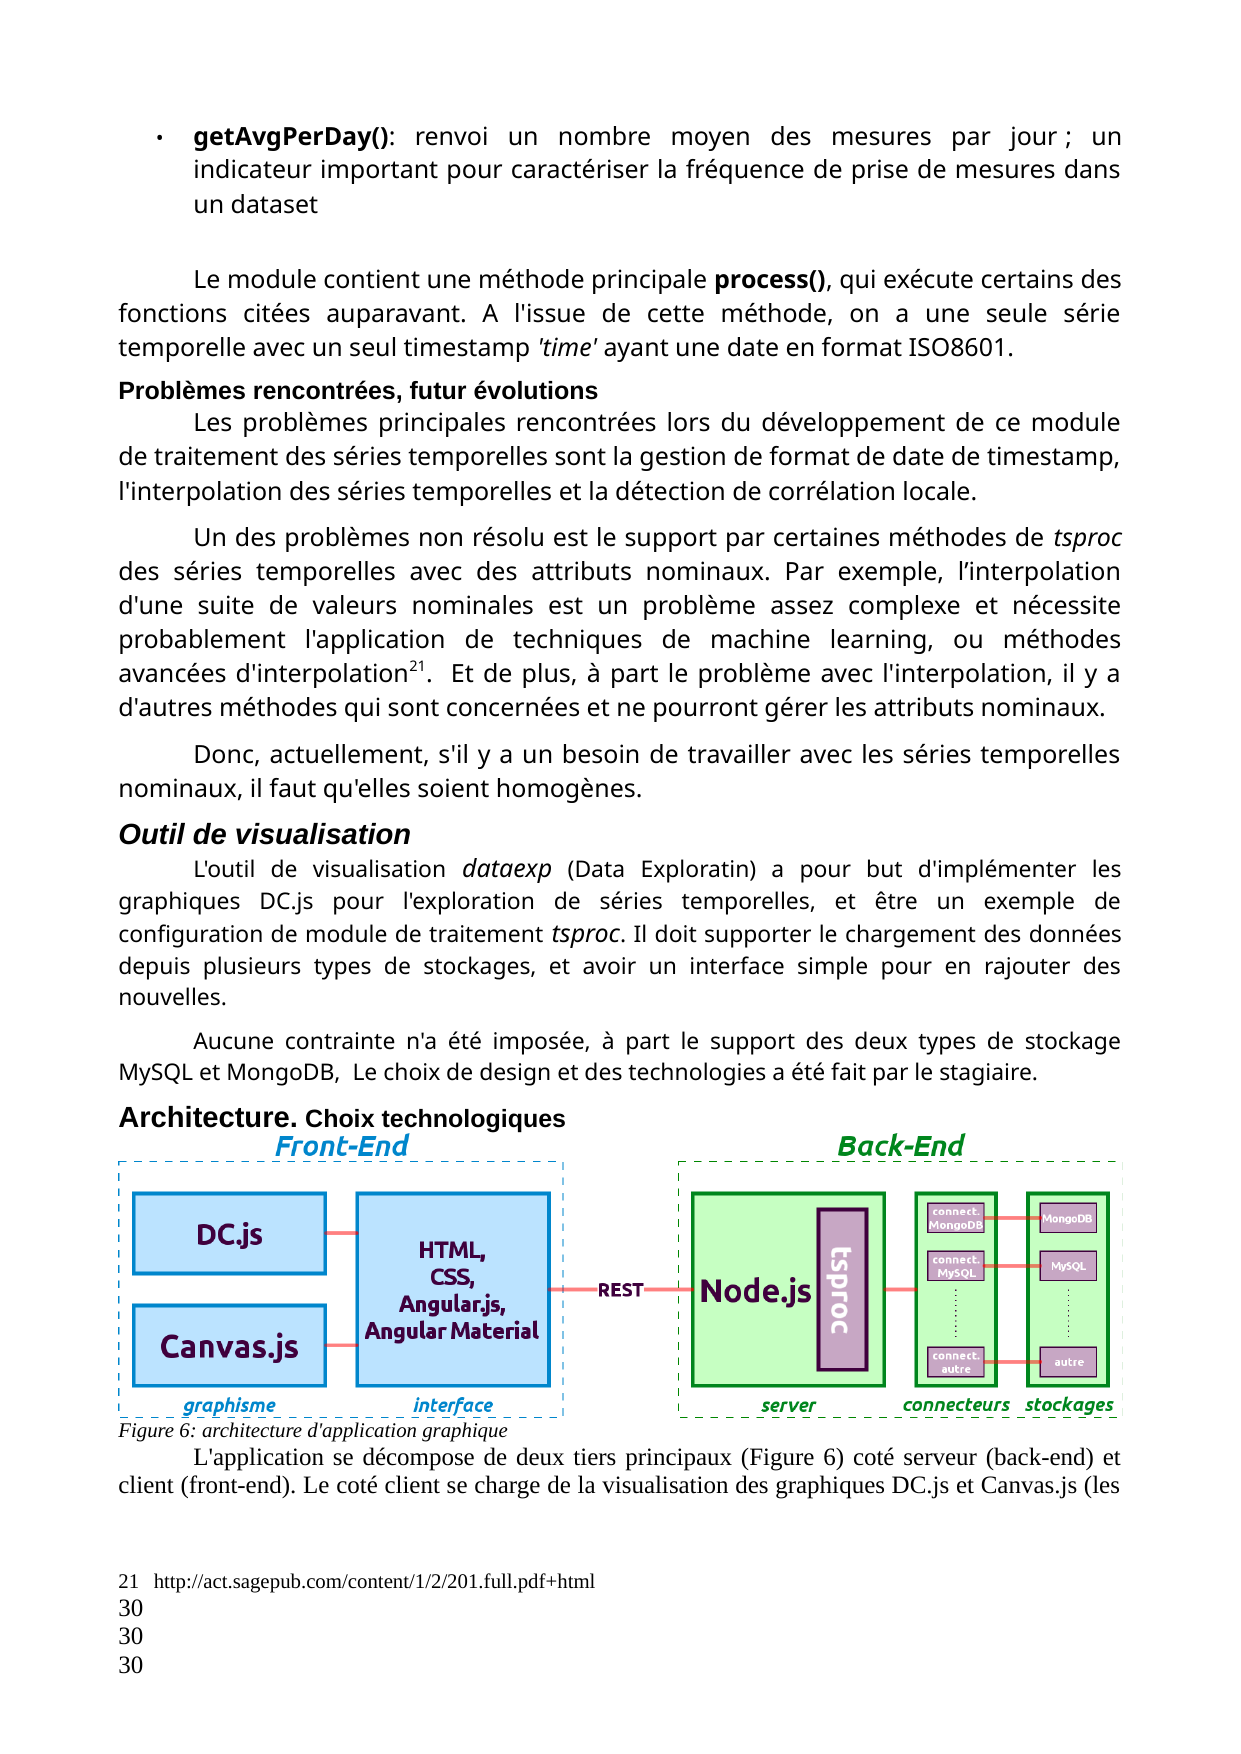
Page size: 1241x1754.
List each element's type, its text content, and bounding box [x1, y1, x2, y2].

picture [118, 1133, 1123, 1418]
subtitle Problèmes rencontrées, futur évolutions [118, 376, 1122, 405]
text http://act.sagepub.com/content/1/2/201.full.pdf+html [118, 1569, 1122, 1593]
text Un des problèmes non résolu est le support par certaines méthodes de tsproc des séries temporelles avec des attributs nominaux. Par exemple, l’interpolation d'une suite de valeurs nominales est un problème assez complexe et nécessite probablement l'application de techniques de machine learning, ou méthodes avancées d'interpolation. Et de plus, à part le problème avec l'interpolation, il y a d'autres méthodes qui sont concernées et ne pourront gérer les attributs nominaux. [118, 520, 1122, 724]
picture [397, 1144, 402, 1152]
list getAvgPerDay(): renvoi un nombre moyen des mesures par jour ; un indicateur important pour caractériser la fréquence de prise de mesures dans un dataset [156, 118, 1122, 220]
text L'outil de visualisation dataexp (Data Exploratin) a pour but d'implémenter les graphiques DC.js pour l'exploration de séries temporelles, et être un exemple de configuration de module de traitement tsproc. Il doit supporter le chargement des données depuis plusieurs types de stockages, et avoir un interface simple pour en rajouter des nouvelles. [118, 851, 1122, 1013]
text Aucune contrainte n'a été imposée, à part le support des deux types de stockage MySQL et MongoDB, Le choix de design et des technologies a été fait par le stagiaire. [118, 1025, 1122, 1088]
text Donc, actuellement, s'il y a un besoin de travailler avec les séries temporelles nominaux, il faut qu'elles soient homogènes. [118, 737, 1122, 805]
subtitle Architecture. Choix technologiques [118, 1100, 1122, 1133]
text Les problèmes principales rencontrées lors du développement de ce module de traitement des séries temporelles sont la gestion de format de date de timestamp, l'interpolation des séries temporelles et la détection de corrélation locale. [118, 405, 1122, 507]
text Le module contient une méthode principale process(), qui exécute certains des fonctions citées auparavant. A l'issue de cette méthode, on a une seule série temporelle avec un seul timestamp 'time' ayant une date en format ISO8601. [118, 262, 1122, 364]
subtitle Outil de visualisation [118, 817, 1122, 851]
text L'application se décompose de deux tiers principaux (Figure 6) coté serveur (back-end) et client (front-end). Le coté client se charge de la visualisation des graphiques DC.js et Canvas.js (les [118, 1442, 1122, 1499]
text Figure 6: architecture d'application graphique [118, 1418, 1122, 1442]
